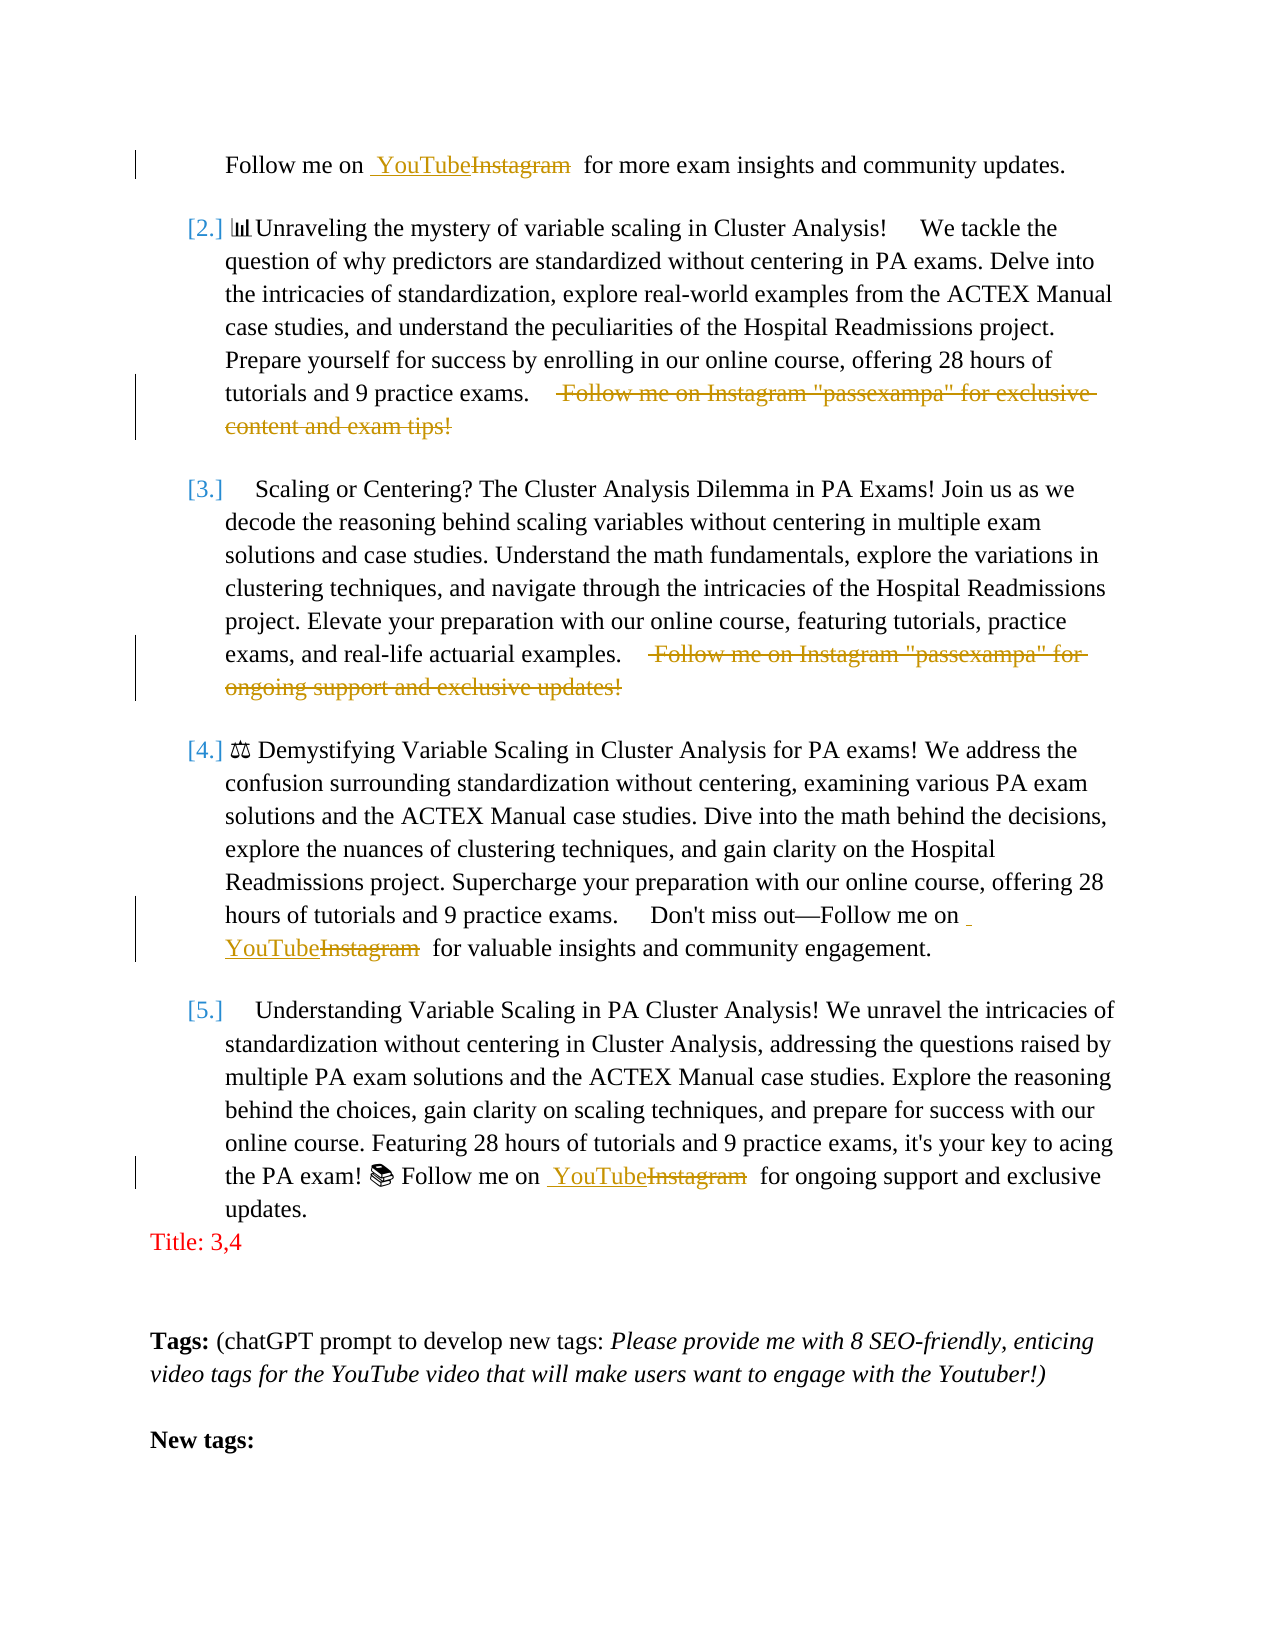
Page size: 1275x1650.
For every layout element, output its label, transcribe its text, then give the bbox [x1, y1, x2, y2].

text New tags: [150, 1425, 1125, 1454]
list 🚀 Understanding Variable Scaling in PA Cluster Analysis! We unravel the intricacies of standardization without centering in Cluster Analysis, addressing the questions raised by multiple PA exam solutions and the ACTEX Manual case studies. Explore the reasoning behind the choices, gain clarity on scaling techniques, and prepare for success with our online course. Featuring 28 hours of tutorials and 9 practice exams, it's your key to acing the PA exam! 📚 Follow me on YouTube for ongoing support and exclusive updates. [187, 996, 1125, 1222]
text Tags: (chatGPT prompt to develop new tags: Please provide me with 8 SEO-friendly, enticing video tags for the YouTube video that will make users want to engage with the Youtuber!) [150, 1326, 1125, 1388]
list ⚖️ Demystifying Variable Scaling in Cluster Analysis for PA exams! We address the confusion surrounding standardization without centering, examining various PA exam solutions and the ACTEX Manual case studies. Dive into the math behind the decisions, explore the nuances of clustering techniques, and gain clarity on the Hospital Readmissions project. Supercharge your preparation with our online course, offering 28 hours of tutorials and 9 practice exams. 🚀 Don't miss out—Follow me on YouTube for valuable insights and community engagement. [187, 735, 1125, 992]
list Follow me on YouTube for more exam insights and community updates. [187, 150, 1125, 209]
list 🌐 Unraveling the mystery of variable scaling in Cluster Analysis! 📊 We tackle the question of why predictors are standardized without centering in PA exams. Delve into the intricacies of standardization, explore real-world examples from the ACTEX Manual case studies, and understand the peculiarities of the Hospital Readmissions project. Prepare yourself for success by enrolling in our online course, offering 28 hours of tutorials and 9 practice exams. 🚀 [187, 213, 1125, 470]
list 🧠 Scaling or Centering? The Cluster Analysis Dilemma in PA Exams! Join us as we decode the reasoning behind scaling variables without centering in multiple exam solutions and case studies. Understand the math fundamentals, explore the variations in clustering techniques, and navigate through the intricacies of the Hospital Readmissions project. Elevate your preparation with our online course, featuring tutorials, practice exams, and real-life actuarial examples. 🚀 [187, 474, 1125, 731]
text Title: 3,4 [150, 1227, 1125, 1256]
